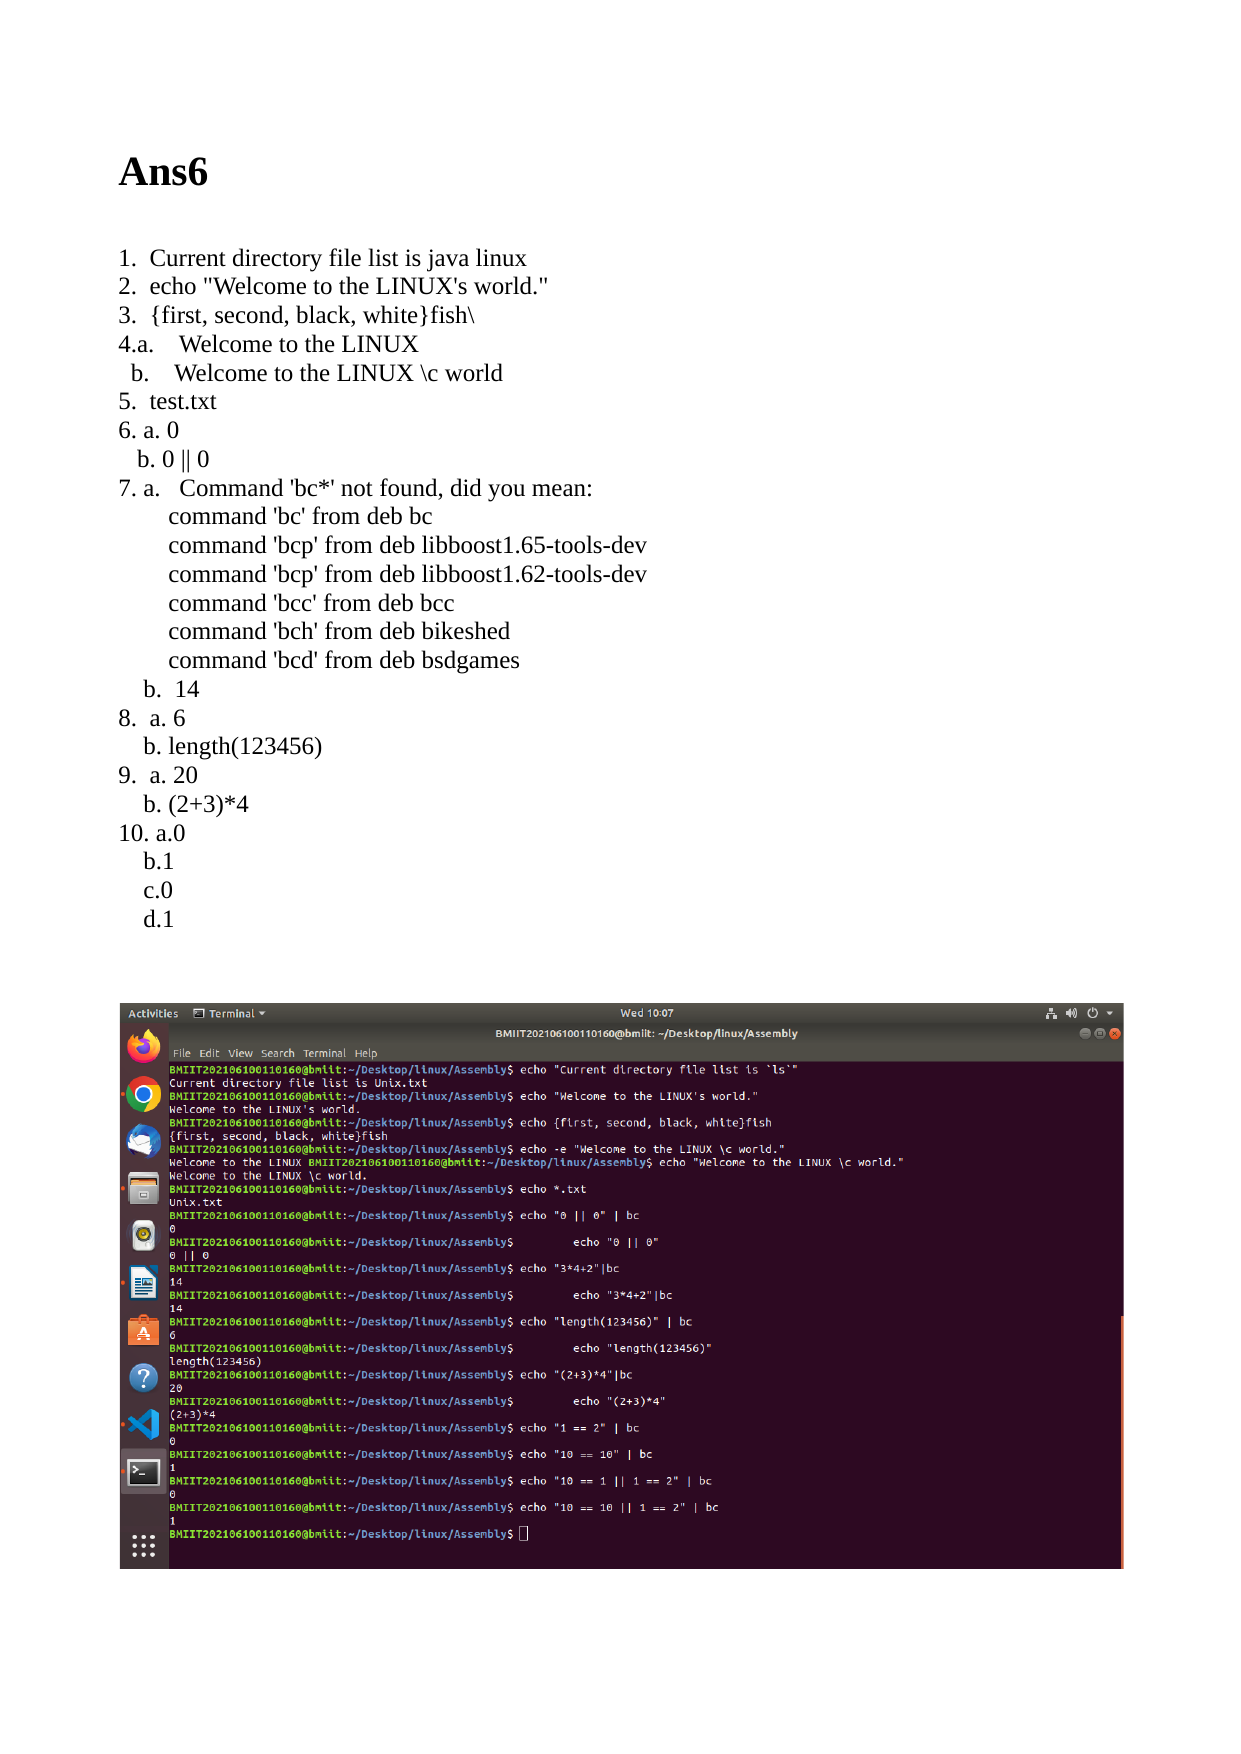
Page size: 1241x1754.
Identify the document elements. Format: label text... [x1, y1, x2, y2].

text command 'bcp' from deb libboost1.65-tools-dev [118, 530, 1122, 559]
text command 'bch' from deb bikeshed [118, 616, 1122, 645]
text b. (2+3)*4 [118, 789, 1122, 818]
text b. length(123456) [118, 731, 1122, 760]
text 3. {first, second, black, white}fish\ [118, 300, 1122, 329]
text 8. a. 6 [118, 703, 1122, 731]
text 10. a.0 [118, 818, 1122, 846]
text command 'bcc' from deb bcc [118, 588, 1122, 616]
text command 'bcp' from deb libboost1.62-tools-dev [118, 559, 1122, 588]
text 4.a. Welcome to the LINUX [118, 329, 1122, 358]
text b. Welcome to the LINUX \c world [118, 358, 1122, 386]
picture [119, 1003, 1124, 1569]
text Ans6 [118, 147, 1122, 195]
text 7. a. Command 'bc*' not found, did you mean: [118, 473, 1122, 501]
text b. 0 || 0 [118, 444, 1122, 473]
text b.1 [118, 846, 1122, 875]
text 5. test.txt [118, 386, 1122, 415]
text 1. Current directory file list is java linux [118, 243, 1122, 271]
text c.0 [118, 875, 1122, 904]
text 2. echo "Welcome to the LINUX's world." [118, 271, 1122, 300]
text command 'bcd' from deb bsdgames [118, 645, 1122, 674]
text d.1 [118, 904, 1122, 933]
text 9. a. 20 [118, 760, 1122, 789]
text 6. a. 0 [118, 415, 1122, 444]
text b. 14 [118, 674, 1122, 703]
text command 'bc' from deb bc [118, 501, 1122, 530]
